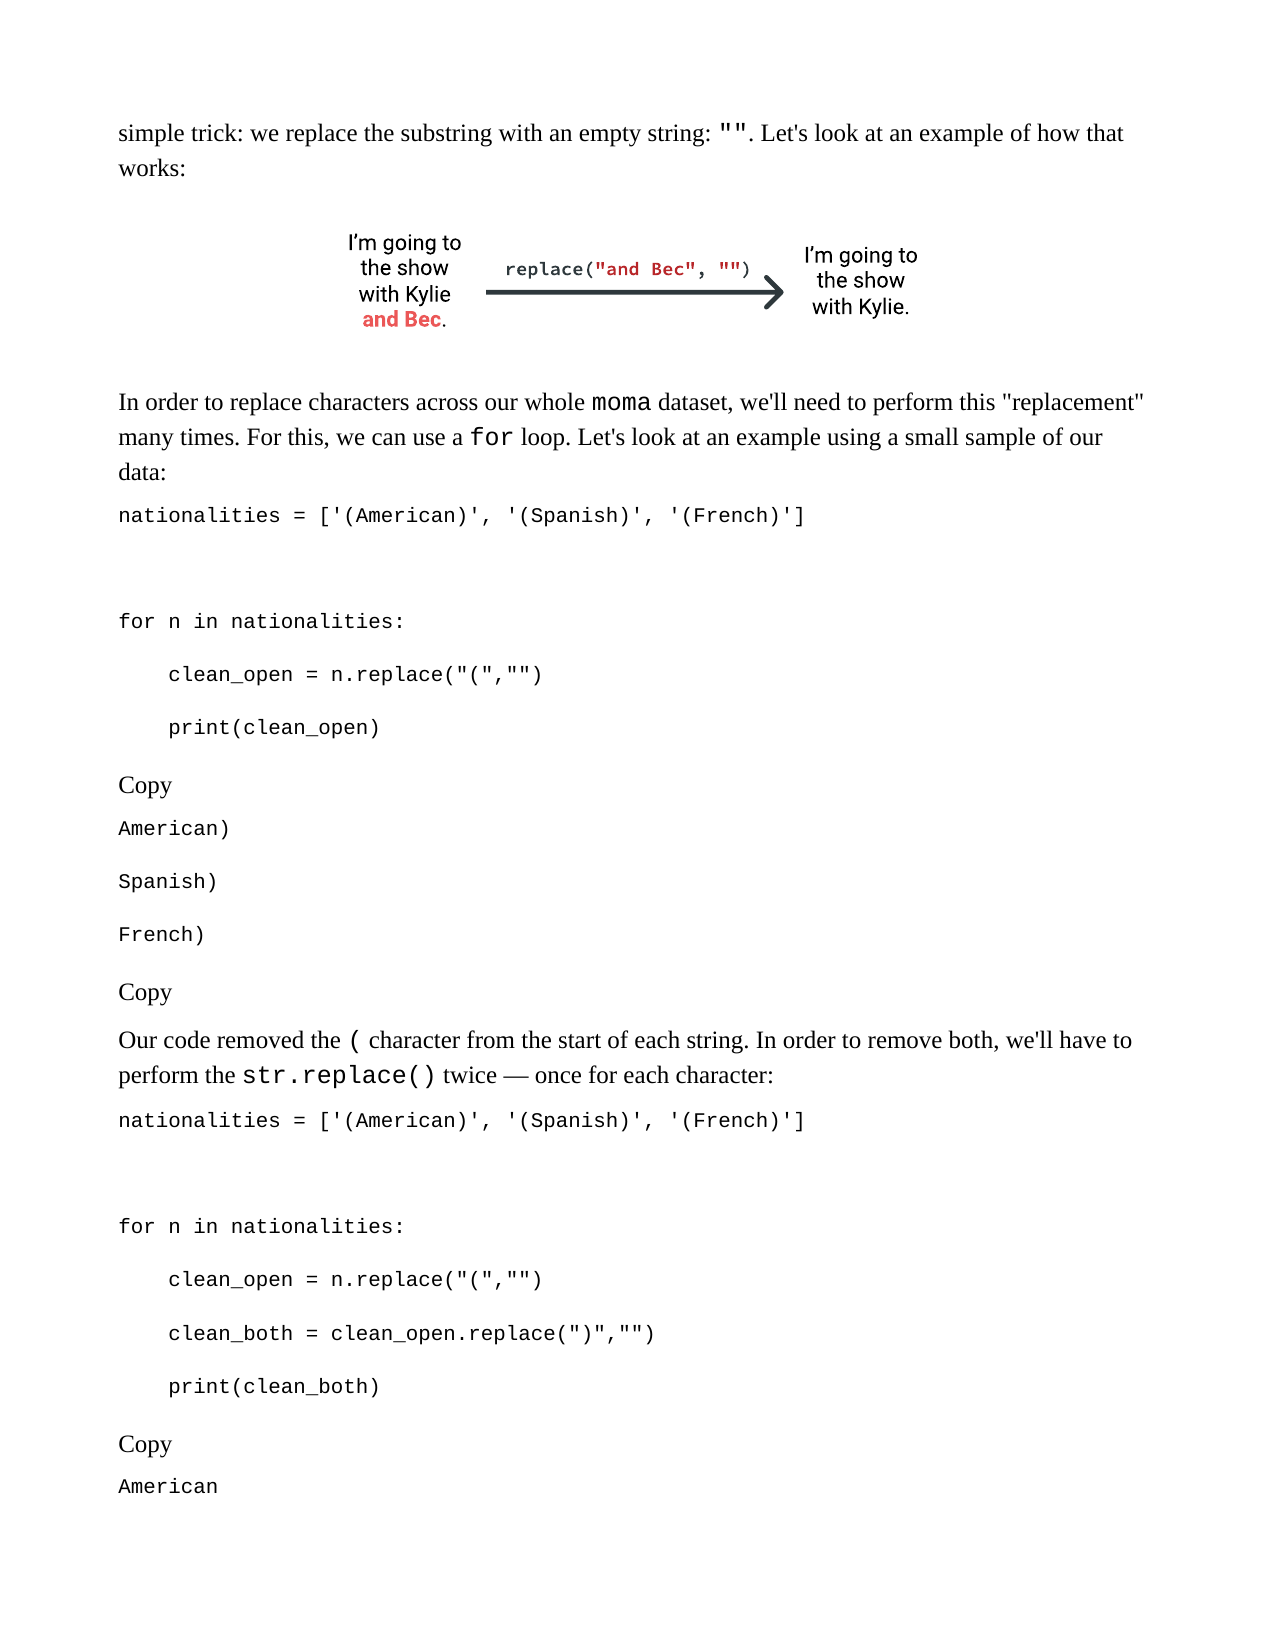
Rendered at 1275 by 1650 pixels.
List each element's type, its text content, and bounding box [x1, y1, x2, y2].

text clean_open = n.replace("(","") [118, 664, 1157, 688]
text print(clean_both) [118, 1376, 1157, 1399]
text clean_open = n.replace("(","") [118, 1269, 1157, 1293]
text for n in nationalities: [118, 1216, 1157, 1240]
text Copy [118, 1429, 1157, 1457]
text French) [118, 924, 1157, 948]
text print(clean_open) [118, 717, 1157, 741]
text ​ [118, 558, 1157, 581]
text Our code removed the ( character from the start of each string. In order to remove both, we'll have to perform the str.replace() twice — once for each character: [118, 1025, 1157, 1091]
text Spanish) [118, 871, 1157, 895]
text American [118, 1476, 1157, 1500]
text American) [118, 818, 1157, 842]
text ​ [118, 1163, 1157, 1187]
text clean_both = clean_open.replace(")","") [118, 1322, 1157, 1346]
text Copy [118, 770, 1157, 799]
text nationalities = ['(American)', '(Spanish)', '(French)'] [118, 505, 1157, 528]
text In order to replace characters across our whole moma dataset, we'll need to perform this "replacement" many times. For this, we can use a for loop. Let's look at an example using a small sample of our data: [118, 387, 1157, 486]
text nationalities = ['(American)', '(Spanish)', '(French)'] [118, 1110, 1157, 1134]
text simple trick: we replace the substring with an empty string: "". Let's look at an example of how that works: [118, 118, 1157, 182]
text Copy [118, 977, 1157, 1006]
text for n in nationalities: [118, 611, 1157, 634]
